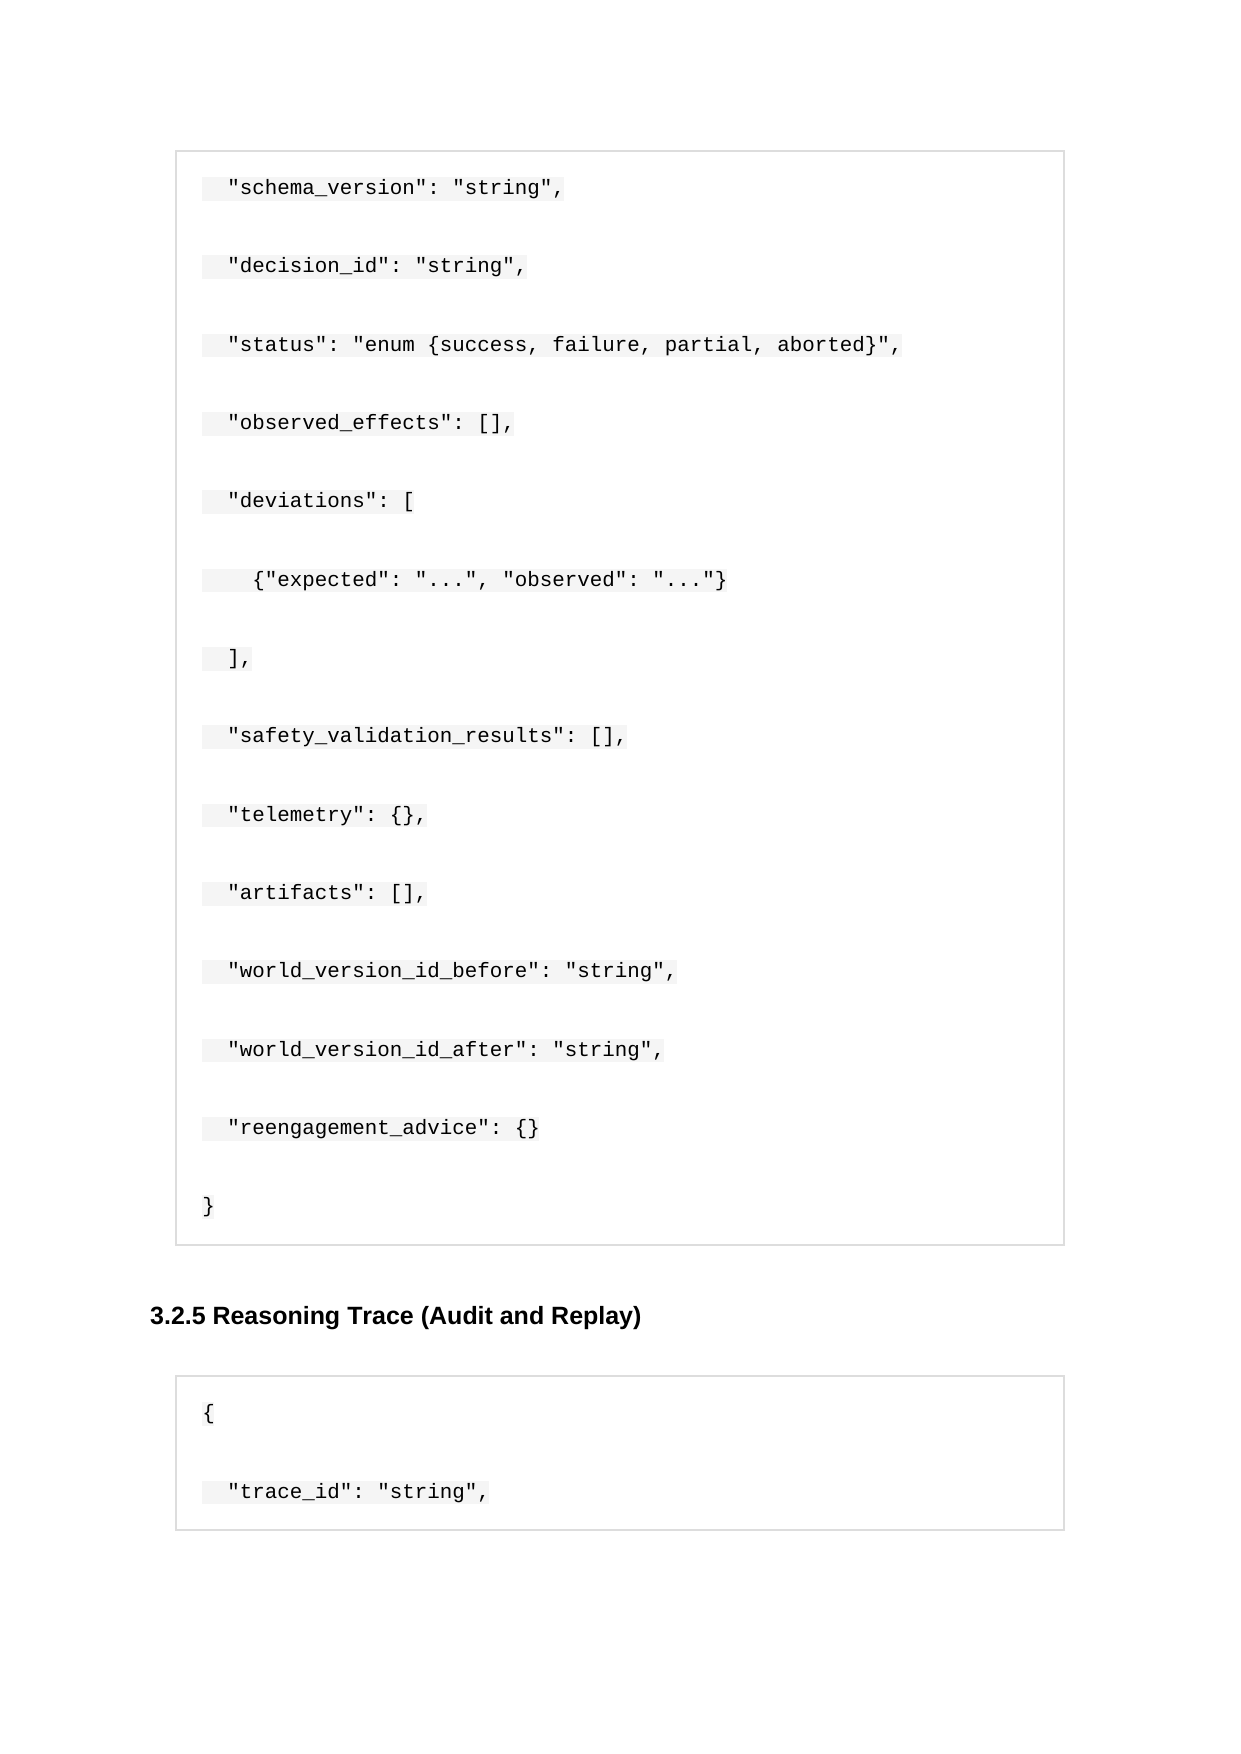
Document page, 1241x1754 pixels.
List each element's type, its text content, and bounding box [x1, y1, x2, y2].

text "telemetry": {}, [177, 777, 1063, 827]
text "reengagement_advice": {} [177, 1090, 1063, 1141]
text } [177, 1168, 1063, 1244]
subtitle 3.2.5 Reasoning Trace (Audit and Replay) [150, 1301, 1090, 1329]
text "decision_id": "string", [177, 228, 1063, 279]
text "status": "enum {success, failure, partial, aborted}", [177, 307, 1063, 357]
text "safety_validation_results": [], [177, 698, 1063, 749]
text "world_version_id_before": "string", [177, 933, 1063, 984]
text "world_version_id_after": "string", [177, 1012, 1063, 1062]
text ], [177, 620, 1063, 671]
text { [177, 1377, 1063, 1426]
text {"expected": "...", "observed": "..."} [177, 542, 1063, 592]
text "deviations": [ [177, 463, 1063, 514]
text "artifacts": [], [177, 855, 1063, 906]
text "trace_id": "string", [177, 1453, 1063, 1529]
text "schema_version": "string", [177, 152, 1063, 201]
text "observed_effects": [], [177, 385, 1063, 436]
